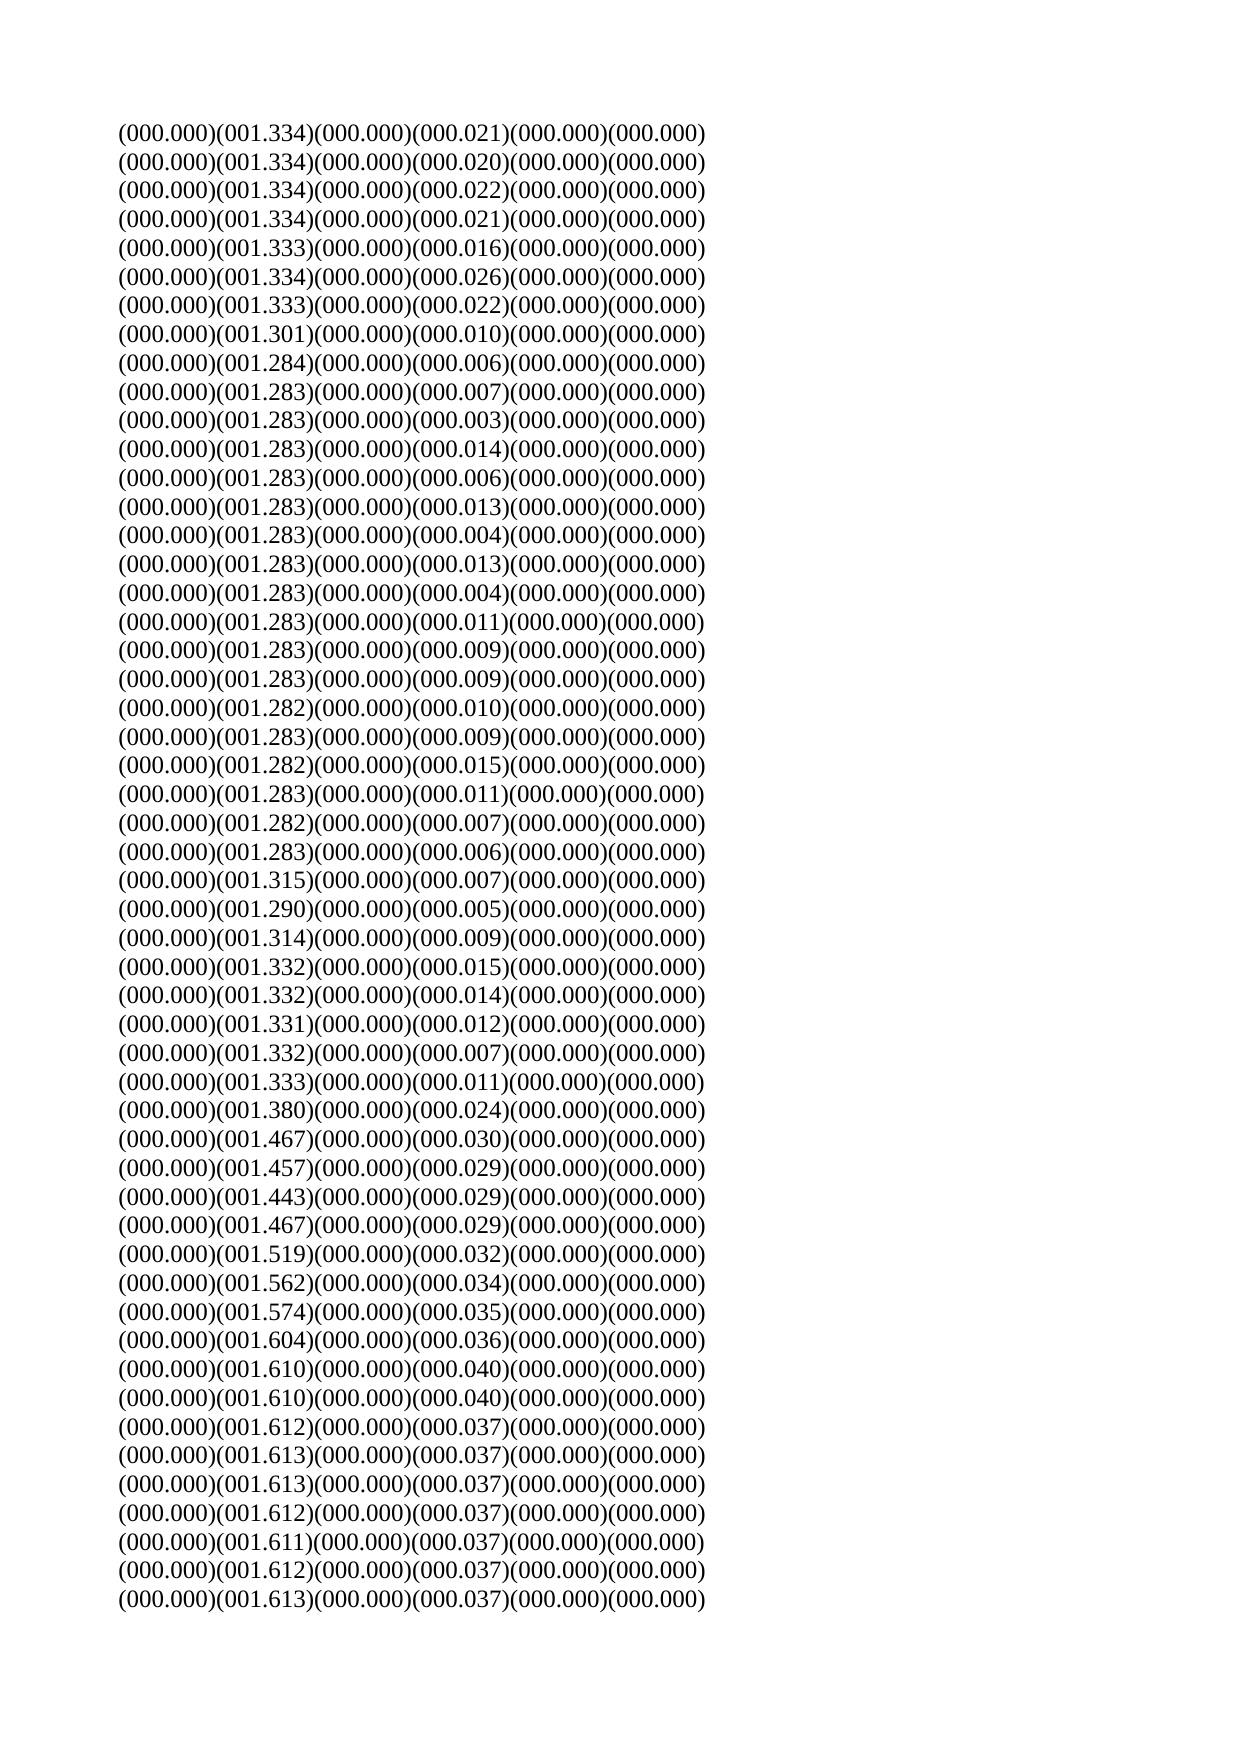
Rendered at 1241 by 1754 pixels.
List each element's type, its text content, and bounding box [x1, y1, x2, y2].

text (000.000)(001.282)(000.000)(000.010)(000.000)(000.000) [118, 693, 1122, 722]
text (000.000)(001.519)(000.000)(000.032)(000.000)(000.000) [118, 1239, 1122, 1268]
text (000.000)(001.562)(000.000)(000.034)(000.000)(000.000) [118, 1268, 1122, 1297]
text (000.000)(001.467)(000.000)(000.029)(000.000)(000.000) [118, 1211, 1122, 1239]
text (000.000)(001.290)(000.000)(000.005)(000.000)(000.000) [118, 894, 1122, 923]
text (000.000)(001.610)(000.000)(000.040)(000.000)(000.000) [118, 1354, 1122, 1383]
text (000.000)(001.334)(000.000)(000.021)(000.000)(000.000) [118, 204, 1122, 233]
text (000.000)(001.282)(000.000)(000.015)(000.000)(000.000) [118, 751, 1122, 779]
text (000.000)(001.283)(000.000)(000.011)(000.000)(000.000) [118, 779, 1122, 808]
text (000.000)(001.610)(000.000)(000.040)(000.000)(000.000) [118, 1383, 1122, 1412]
text (000.000)(001.283)(000.000)(000.013)(000.000)(000.000) [118, 492, 1122, 521]
text (000.000)(001.283)(000.000)(000.004)(000.000)(000.000) [118, 578, 1122, 607]
text (000.000)(001.612)(000.000)(000.037)(000.000)(000.000) [118, 1412, 1122, 1441]
text (000.000)(001.283)(000.000)(000.011)(000.000)(000.000) [118, 607, 1122, 636]
text (000.000)(001.334)(000.000)(000.020)(000.000)(000.000) [118, 147, 1122, 176]
text (000.000)(001.283)(000.000)(000.009)(000.000)(000.000) [118, 636, 1122, 664]
text (000.000)(001.574)(000.000)(000.035)(000.000)(000.000) [118, 1297, 1122, 1326]
text (000.000)(001.457)(000.000)(000.029)(000.000)(000.000) [118, 1153, 1122, 1182]
text (000.000)(001.315)(000.000)(000.007)(000.000)(000.000) [118, 866, 1122, 894]
text (000.000)(001.611)(000.000)(000.037)(000.000)(000.000) [118, 1527, 1122, 1556]
text (000.000)(001.331)(000.000)(000.012)(000.000)(000.000) [118, 1009, 1122, 1038]
text (000.000)(001.332)(000.000)(000.015)(000.000)(000.000) [118, 952, 1122, 981]
text (000.000)(001.332)(000.000)(000.014)(000.000)(000.000) [118, 981, 1122, 1009]
text (000.000)(001.283)(000.000)(000.003)(000.000)(000.000) [118, 406, 1122, 434]
text (000.000)(001.283)(000.000)(000.004)(000.000)(000.000) [118, 521, 1122, 549]
text (000.000)(001.332)(000.000)(000.007)(000.000)(000.000) [118, 1038, 1122, 1067]
text (000.000)(001.301)(000.000)(000.010)(000.000)(000.000) [118, 319, 1122, 348]
text (000.000)(001.613)(000.000)(000.037)(000.000)(000.000) [118, 1584, 1122, 1613]
text (000.000)(001.333)(000.000)(000.016)(000.000)(000.000) [118, 233, 1122, 262]
text (000.000)(001.282)(000.000)(000.007)(000.000)(000.000) [118, 808, 1122, 837]
text (000.000)(001.283)(000.000)(000.014)(000.000)(000.000) [118, 434, 1122, 463]
text (000.000)(001.334)(000.000)(000.026)(000.000)(000.000) [118, 262, 1122, 291]
text (000.000)(001.283)(000.000)(000.007)(000.000)(000.000) [118, 377, 1122, 406]
text (000.000)(001.467)(000.000)(000.030)(000.000)(000.000) [118, 1124, 1122, 1153]
text (000.000)(001.333)(000.000)(000.022)(000.000)(000.000) [118, 291, 1122, 319]
text (000.000)(001.380)(000.000)(000.024)(000.000)(000.000) [118, 1096, 1122, 1124]
text (000.000)(001.283)(000.000)(000.006)(000.000)(000.000) [118, 463, 1122, 492]
text (000.000)(001.334)(000.000)(000.021)(000.000)(000.000) [118, 118, 1122, 147]
text (000.000)(001.283)(000.000)(000.009)(000.000)(000.000) [118, 722, 1122, 751]
text (000.000)(001.612)(000.000)(000.037)(000.000)(000.000) [118, 1556, 1122, 1584]
text (000.000)(001.443)(000.000)(000.029)(000.000)(000.000) [118, 1182, 1122, 1211]
text (000.000)(001.314)(000.000)(000.009)(000.000)(000.000) [118, 923, 1122, 952]
text (000.000)(001.613)(000.000)(000.037)(000.000)(000.000) [118, 1441, 1122, 1469]
text (000.000)(001.333)(000.000)(000.011)(000.000)(000.000) [118, 1067, 1122, 1096]
text (000.000)(001.612)(000.000)(000.037)(000.000)(000.000) [118, 1498, 1122, 1527]
text (000.000)(001.283)(000.000)(000.006)(000.000)(000.000) [118, 837, 1122, 866]
text (000.000)(001.283)(000.000)(000.009)(000.000)(000.000) [118, 664, 1122, 693]
text (000.000)(001.283)(000.000)(000.013)(000.000)(000.000) [118, 549, 1122, 578]
text (000.000)(001.604)(000.000)(000.036)(000.000)(000.000) [118, 1326, 1122, 1354]
text (000.000)(001.334)(000.000)(000.022)(000.000)(000.000) [118, 176, 1122, 204]
text (000.000)(001.613)(000.000)(000.037)(000.000)(000.000) [118, 1469, 1122, 1498]
text (000.000)(001.284)(000.000)(000.006)(000.000)(000.000) [118, 348, 1122, 377]
